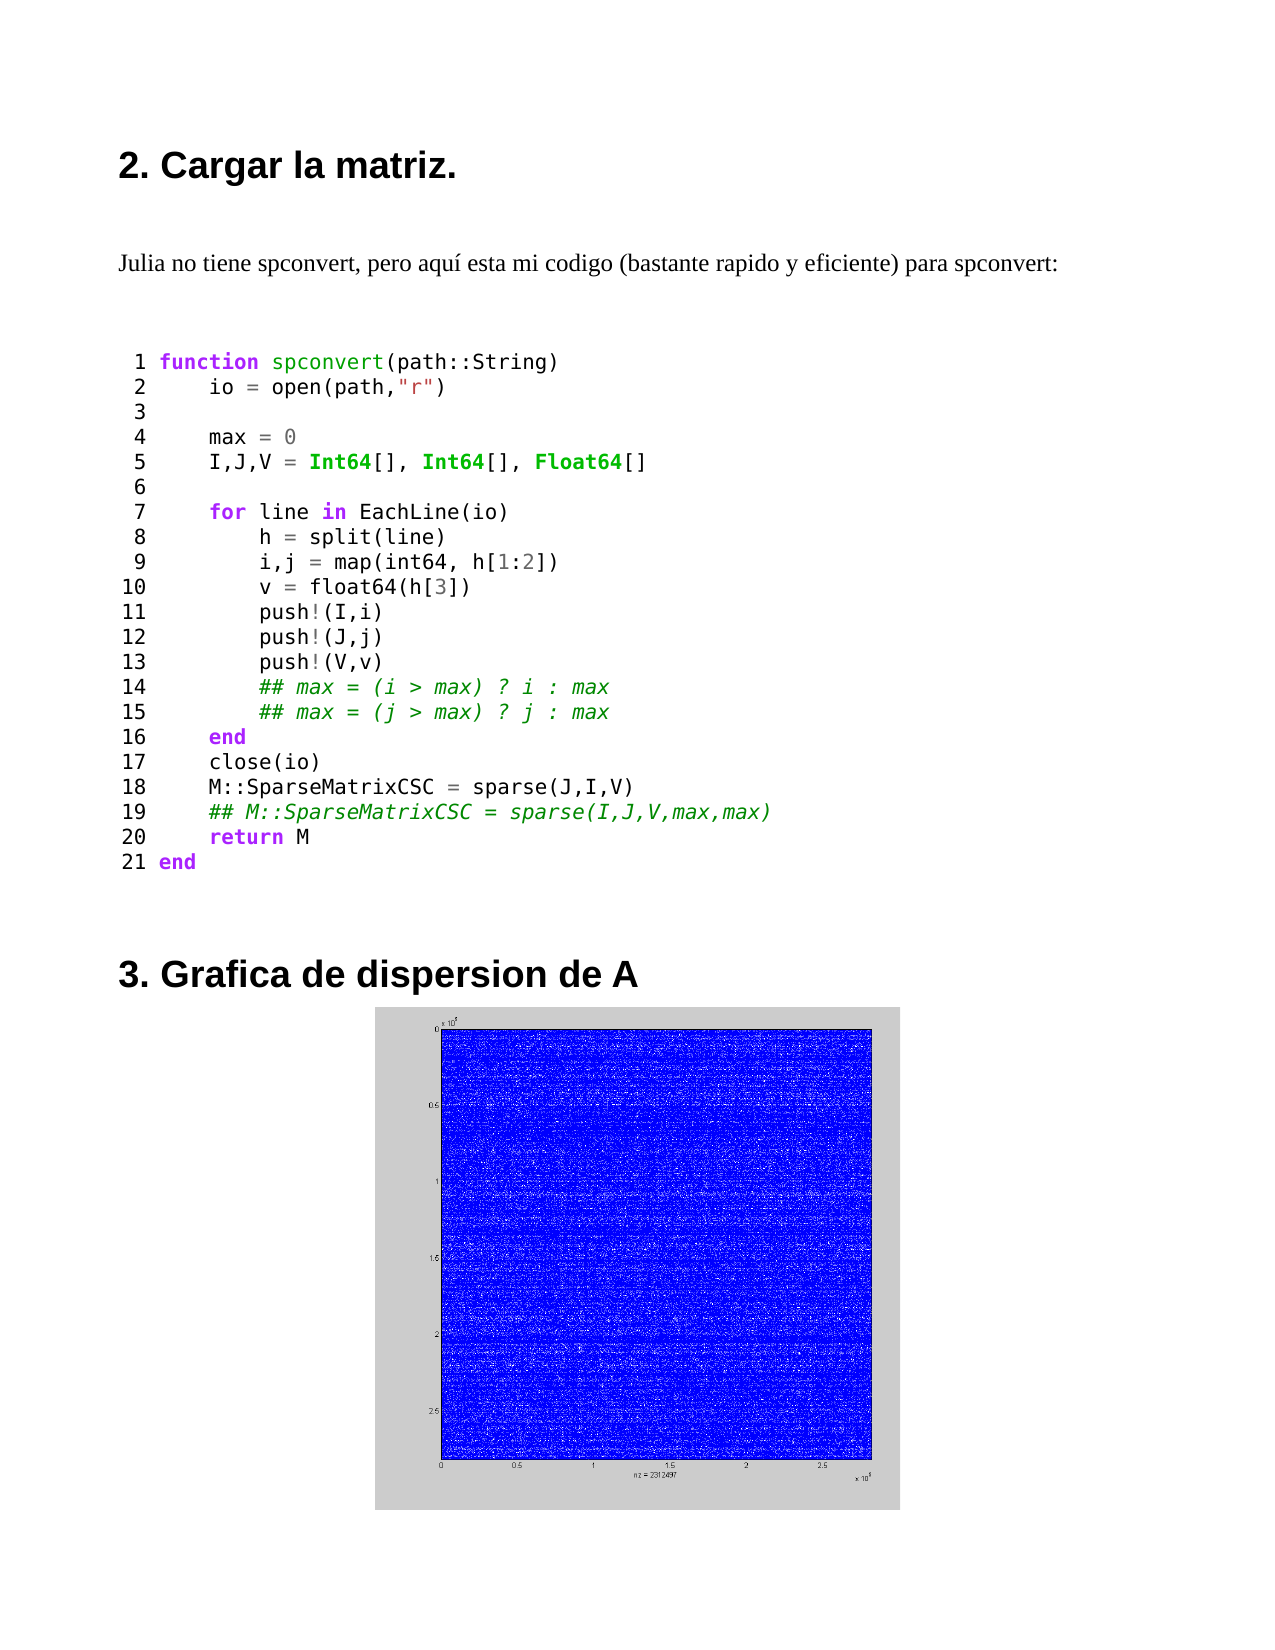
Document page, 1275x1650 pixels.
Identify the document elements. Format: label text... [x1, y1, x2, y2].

picture [375, 1007, 901, 1510]
subtitle 3. Grafica de dispersion de A [118, 951, 1157, 995]
text Julia no tiene spconvert, pero aquí esta mi codigo (bastante rapido y eficiente) para spconvert: [118, 248, 1157, 277]
subtitle 2. Cargar la matriz. [118, 143, 1157, 187]
table_header function spconvert(path::String) io = open(path,"r") max = 0 I,J,V = Int64[], Int64[], Float64[] for line in EachLine(io) h = split(line) i,j = map(int64, h[1:2]) v = float64(h[3]) push!(I,i) push!(J,j) push!(V,v) ## max = (i > max) ? i : max ## max = (j > max) ? j : max end close(io) M::SparseMatrixCSC = sparse(J,I,V) ## M::SparseMatrixCSC = sparse(I,J,V,max,max) return M end [156, 346, 785, 877]
table_header 1 2 3 4 5 6 7 8 9 10 11 12 13 14 15 16 17 18 19 20 21 [118, 346, 156, 877]
